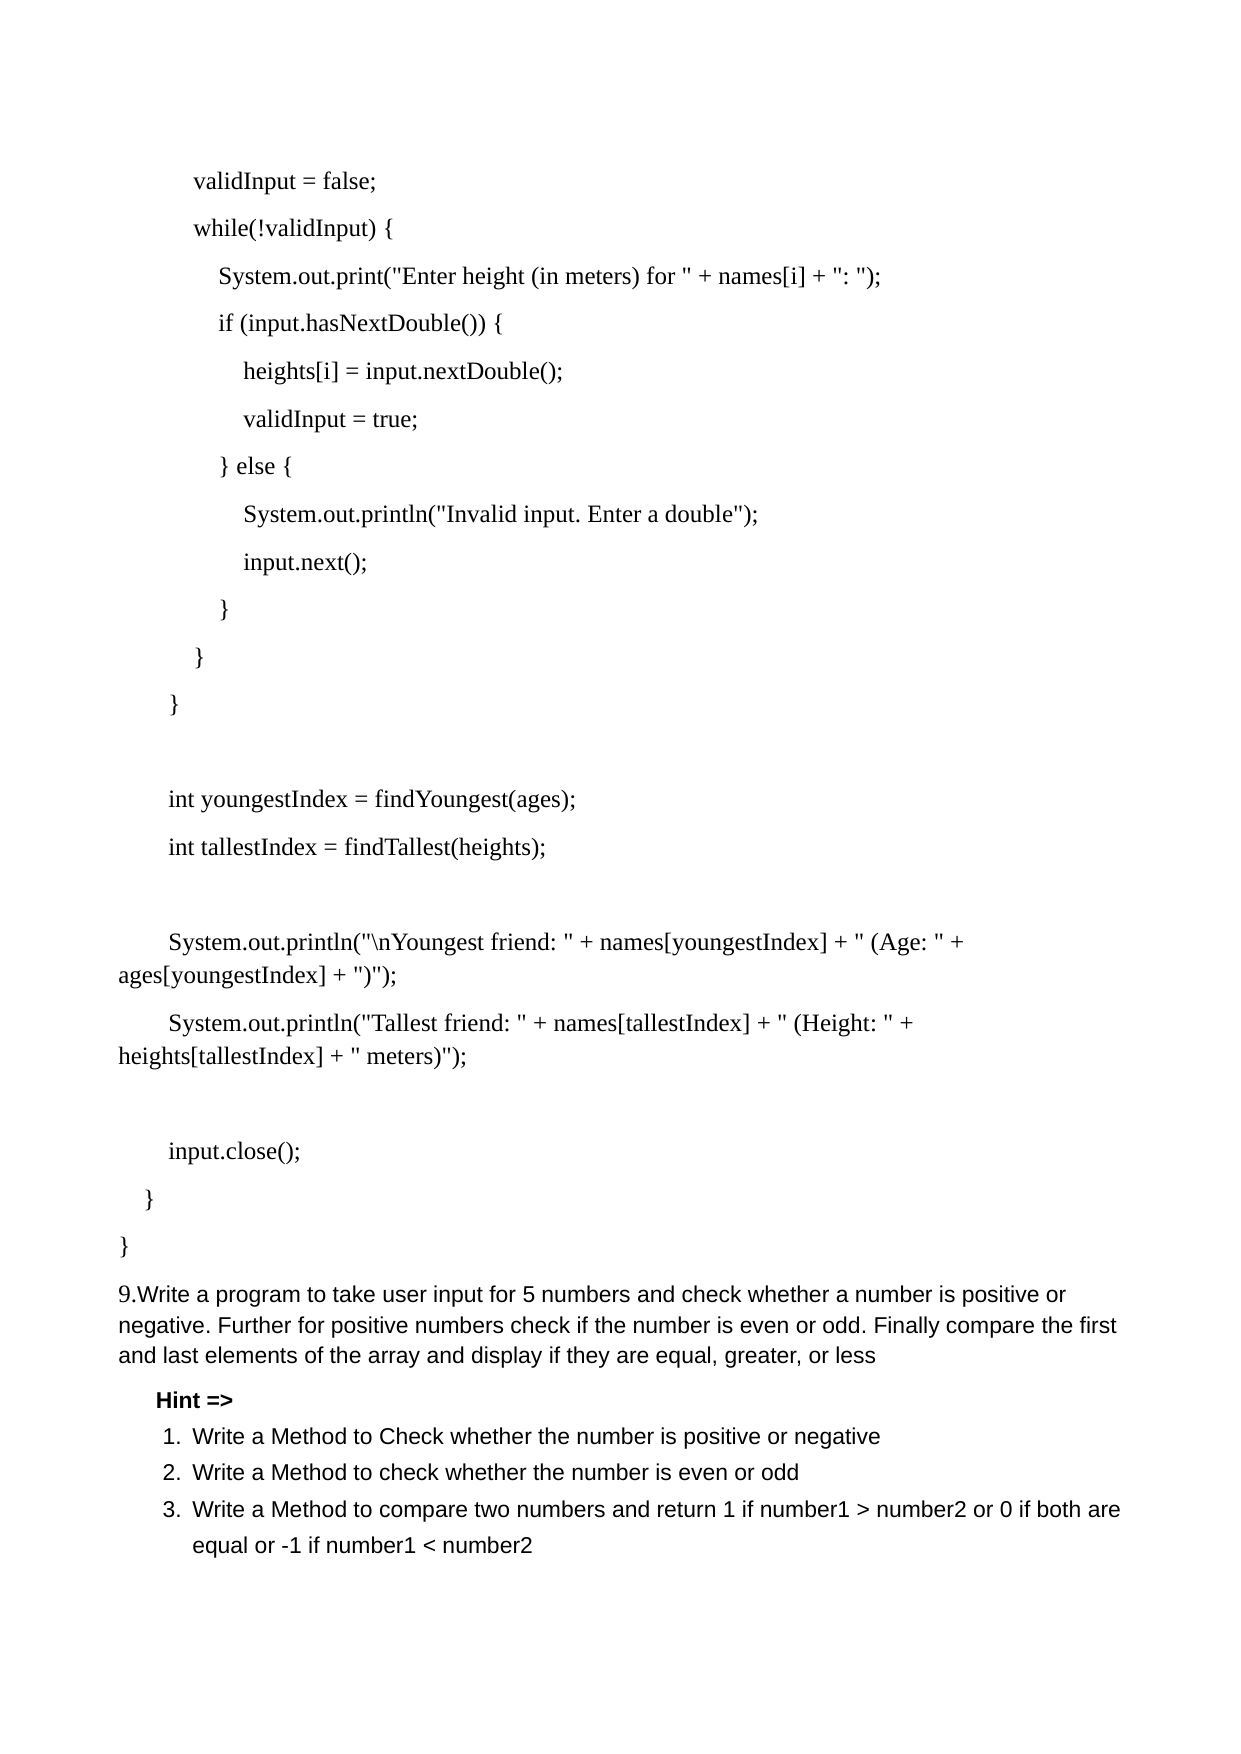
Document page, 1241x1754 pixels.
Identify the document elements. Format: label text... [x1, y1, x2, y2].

text validInput = true; [118, 404, 1122, 432]
text } [118, 594, 1122, 623]
text input.next(); [118, 547, 1122, 575]
text } else { [118, 451, 1122, 480]
text input.close(); [118, 1136, 1122, 1165]
text validInput = false; [118, 166, 1122, 194]
text int tallestIndex = findTallest(heights); [118, 832, 1122, 861]
text 9.Write a program to take user input for 5 numbers and check whether a number is positive or negative. Further for positive numbers check if the number is even or odd. Finally compare the first and last elements of the array and display if they are equal, greater, or less [118, 1279, 1122, 1368]
text while(!validInput) { [118, 213, 1122, 242]
text } [118, 1184, 1122, 1213]
text } [118, 1231, 1122, 1260]
text if (input.hasNextDouble()) { [118, 308, 1122, 337]
text System.out.println("\nYoungest friend: " + names[youngestIndex] + " (Age: " + ages[youngestIndex] + ")"); [118, 927, 1122, 989]
text System.out.println("Tallest friend: " + names[tallestIndex] + " (Height: " + heights[tallestIndex] + " meters)"); [118, 1008, 1122, 1070]
text System.out.print("Enter height (in meters) for " + names[i] + ": "); [118, 261, 1122, 290]
text } [118, 689, 1122, 718]
text System.out.println("Invalid input. Enter a double"); [118, 499, 1122, 528]
text } [118, 642, 1122, 671]
text int youngestIndex = findYoungest(ages); [118, 784, 1122, 813]
list Write a Method to compare two numbers and return 1 if number1 > number2 or 0 if both are equal or -1 if number1 < number2 [162, 1496, 1122, 1558]
list Write a Method to check whether the number is even or odd [162, 1459, 1122, 1486]
text heights[i] = input.nextDouble(); [118, 356, 1122, 385]
list Write a Method to Check whether the number is positive or negative [162, 1423, 1122, 1449]
text Hint => [156, 1387, 1122, 1413]
